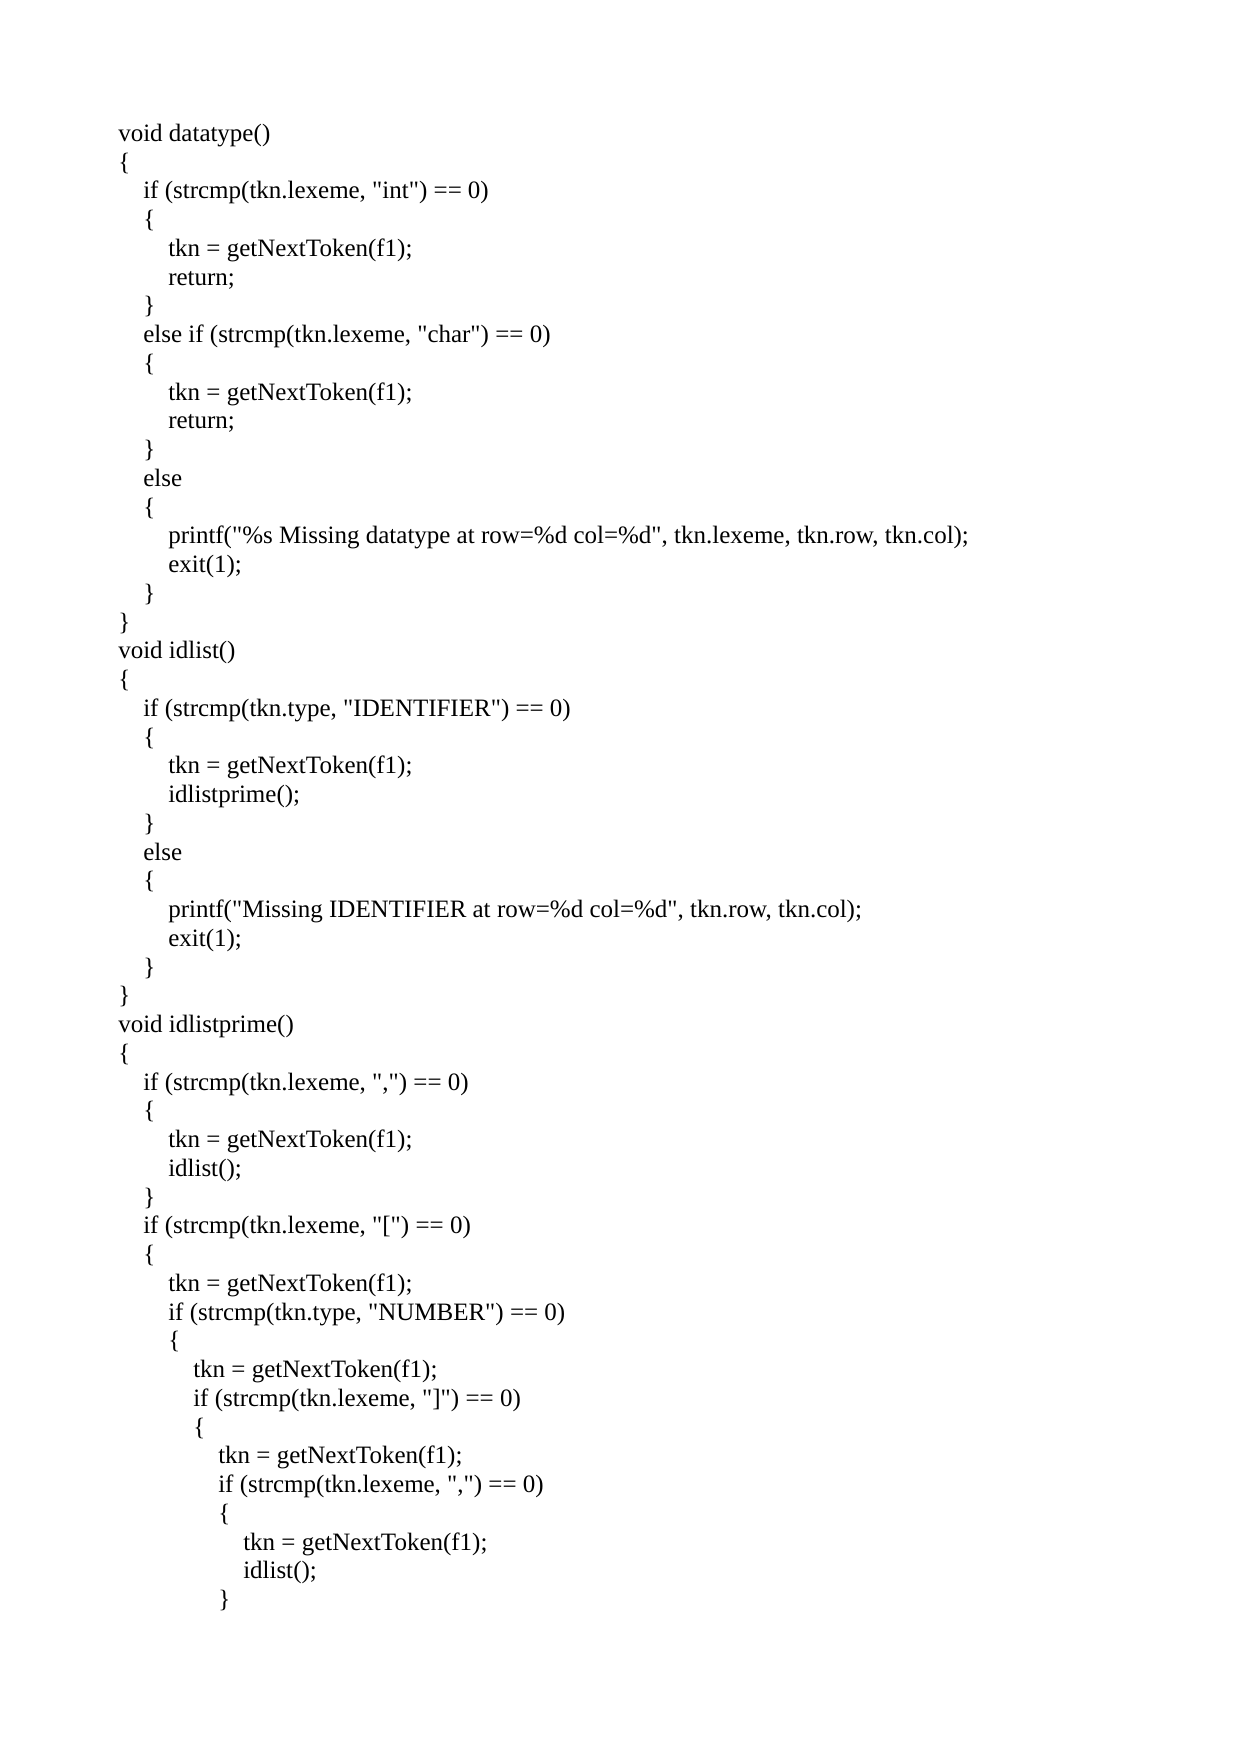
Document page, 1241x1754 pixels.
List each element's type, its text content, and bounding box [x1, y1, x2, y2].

text } [118, 291, 1122, 319]
text else [118, 463, 1122, 492]
text } [118, 952, 1122, 981]
text { [118, 1239, 1122, 1268]
text if (strcmp(tkn.lexeme, "[") == 0) [118, 1211, 1122, 1239]
text idlist(); [118, 1153, 1122, 1182]
text else [118, 837, 1122, 866]
text { [118, 1326, 1122, 1354]
text { [118, 664, 1122, 693]
text } [118, 607, 1122, 636]
text tkn = getNextToken(f1); [118, 1268, 1122, 1297]
text return; [118, 262, 1122, 291]
text if (strcmp(tkn.lexeme, ",") == 0) [118, 1469, 1122, 1498]
text } [118, 434, 1122, 463]
text } [118, 981, 1122, 1009]
text idlistprime(); [118, 779, 1122, 808]
text printf("%s Missing datatype at row=%d col=%d", tkn.lexeme, tkn.row, tkn.col); [118, 521, 1122, 549]
text return; [118, 406, 1122, 434]
text { [118, 1498, 1122, 1527]
text } [118, 1182, 1122, 1211]
text { [118, 1096, 1122, 1124]
text if (strcmp(tkn.type, "NUMBER") == 0) [118, 1297, 1122, 1326]
text } [118, 1584, 1122, 1613]
text tkn = getNextToken(f1); [118, 1124, 1122, 1153]
text if (strcmp(tkn.type, "IDENTIFIER") == 0) [118, 693, 1122, 722]
text { [118, 147, 1122, 176]
text tkn = getNextToken(f1); [118, 1441, 1122, 1469]
text { [118, 204, 1122, 233]
text { [118, 1412, 1122, 1441]
text else if (strcmp(tkn.lexeme, "char") == 0) [118, 319, 1122, 348]
text tkn = getNextToken(f1); [118, 1354, 1122, 1383]
text printf("Missing IDENTIFIER at row=%d col=%d", tkn.row, tkn.col); [118, 894, 1122, 923]
text tkn = getNextToken(f1); [118, 1527, 1122, 1556]
text tkn = getNextToken(f1); [118, 233, 1122, 262]
text { [118, 722, 1122, 751]
text idlist(); [118, 1556, 1122, 1584]
text { [118, 866, 1122, 894]
text tkn = getNextToken(f1); [118, 751, 1122, 779]
text void idlist() [118, 636, 1122, 664]
text exit(1); [118, 923, 1122, 952]
text tkn = getNextToken(f1); [118, 377, 1122, 406]
text { [118, 348, 1122, 377]
text void datatype() [118, 118, 1122, 147]
text if (strcmp(tkn.lexeme, ",") == 0) [118, 1067, 1122, 1096]
text if (strcmp(tkn.lexeme, "]") == 0) [118, 1383, 1122, 1412]
text } [118, 578, 1122, 607]
text { [118, 492, 1122, 521]
text } [118, 808, 1122, 837]
text void idlistprime() [118, 1009, 1122, 1038]
text { [118, 1038, 1122, 1067]
text if (strcmp(tkn.lexeme, "int") == 0) [118, 176, 1122, 204]
text exit(1); [118, 549, 1122, 578]
